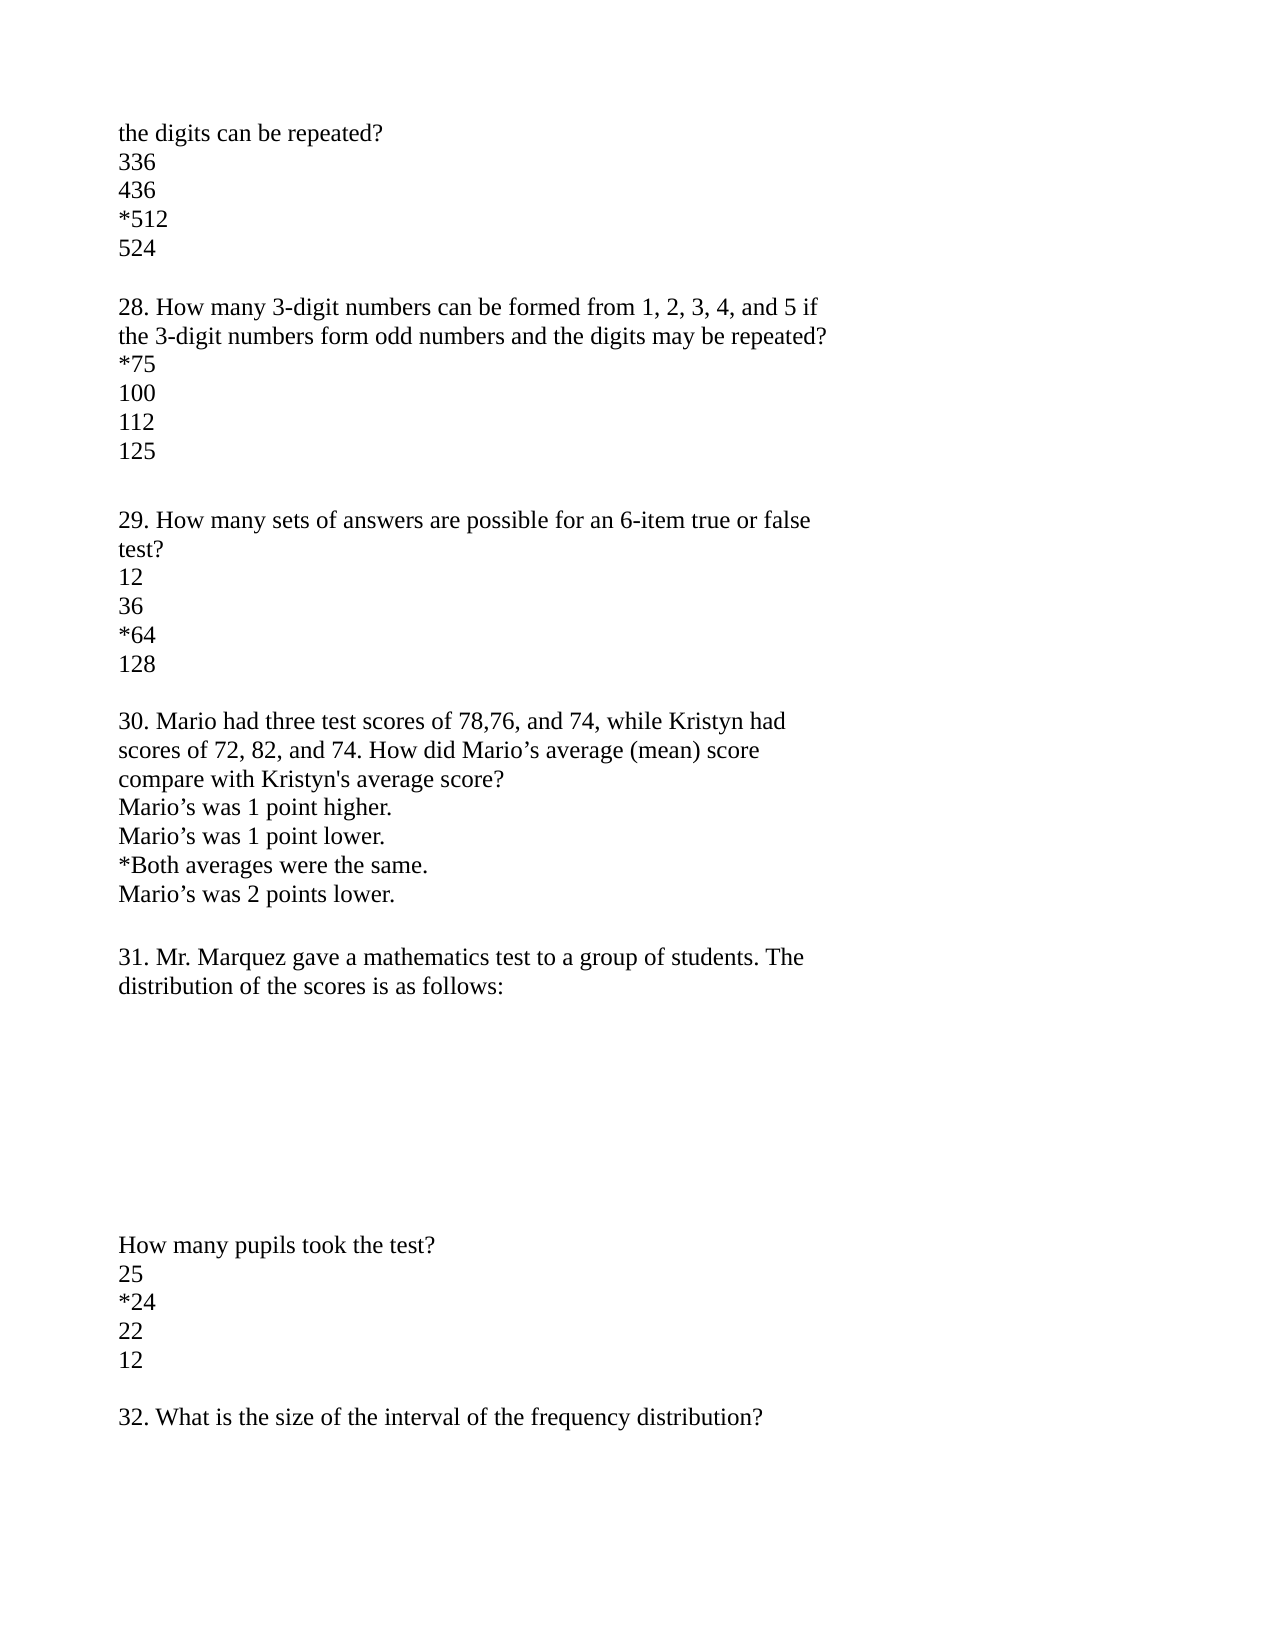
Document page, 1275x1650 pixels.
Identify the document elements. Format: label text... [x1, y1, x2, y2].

table_cell 30. Mario had three test scores of 78,76, and 74, while Kristyn had scores of 72, 82, and 74. How did Mario’s average (mean) score compare with Kristyn's average score? Mario’s was 1 point higher. Mario’s was 1 point lower. *Both averages were the same. Mario’s was 2 points lower. [115, 706, 841, 942]
table_cell 28. How many 3-digit numbers can be formed from 1, 2, 3, 4, and 5 if the 3-digit numbers form odd numbers and the digits may be repeated? *75 100 112 125 [115, 292, 841, 505]
table_cell 31. Mr. Marquez gave a mathematics test to a group of students. The distribution of the scores is as follows: How many pupils took the test? 25 *24 22 12 [115, 943, 841, 1402]
table_cell the digits can be repeated? 336 436 *512 524 [115, 118, 841, 292]
table_cell 29. How many sets of answers are possible for an 6-item true or false test? 12 36 *64 128 [115, 505, 841, 706]
table_cell 32. What is the size of the interval of the frequency distribution? [115, 1403, 841, 1532]
